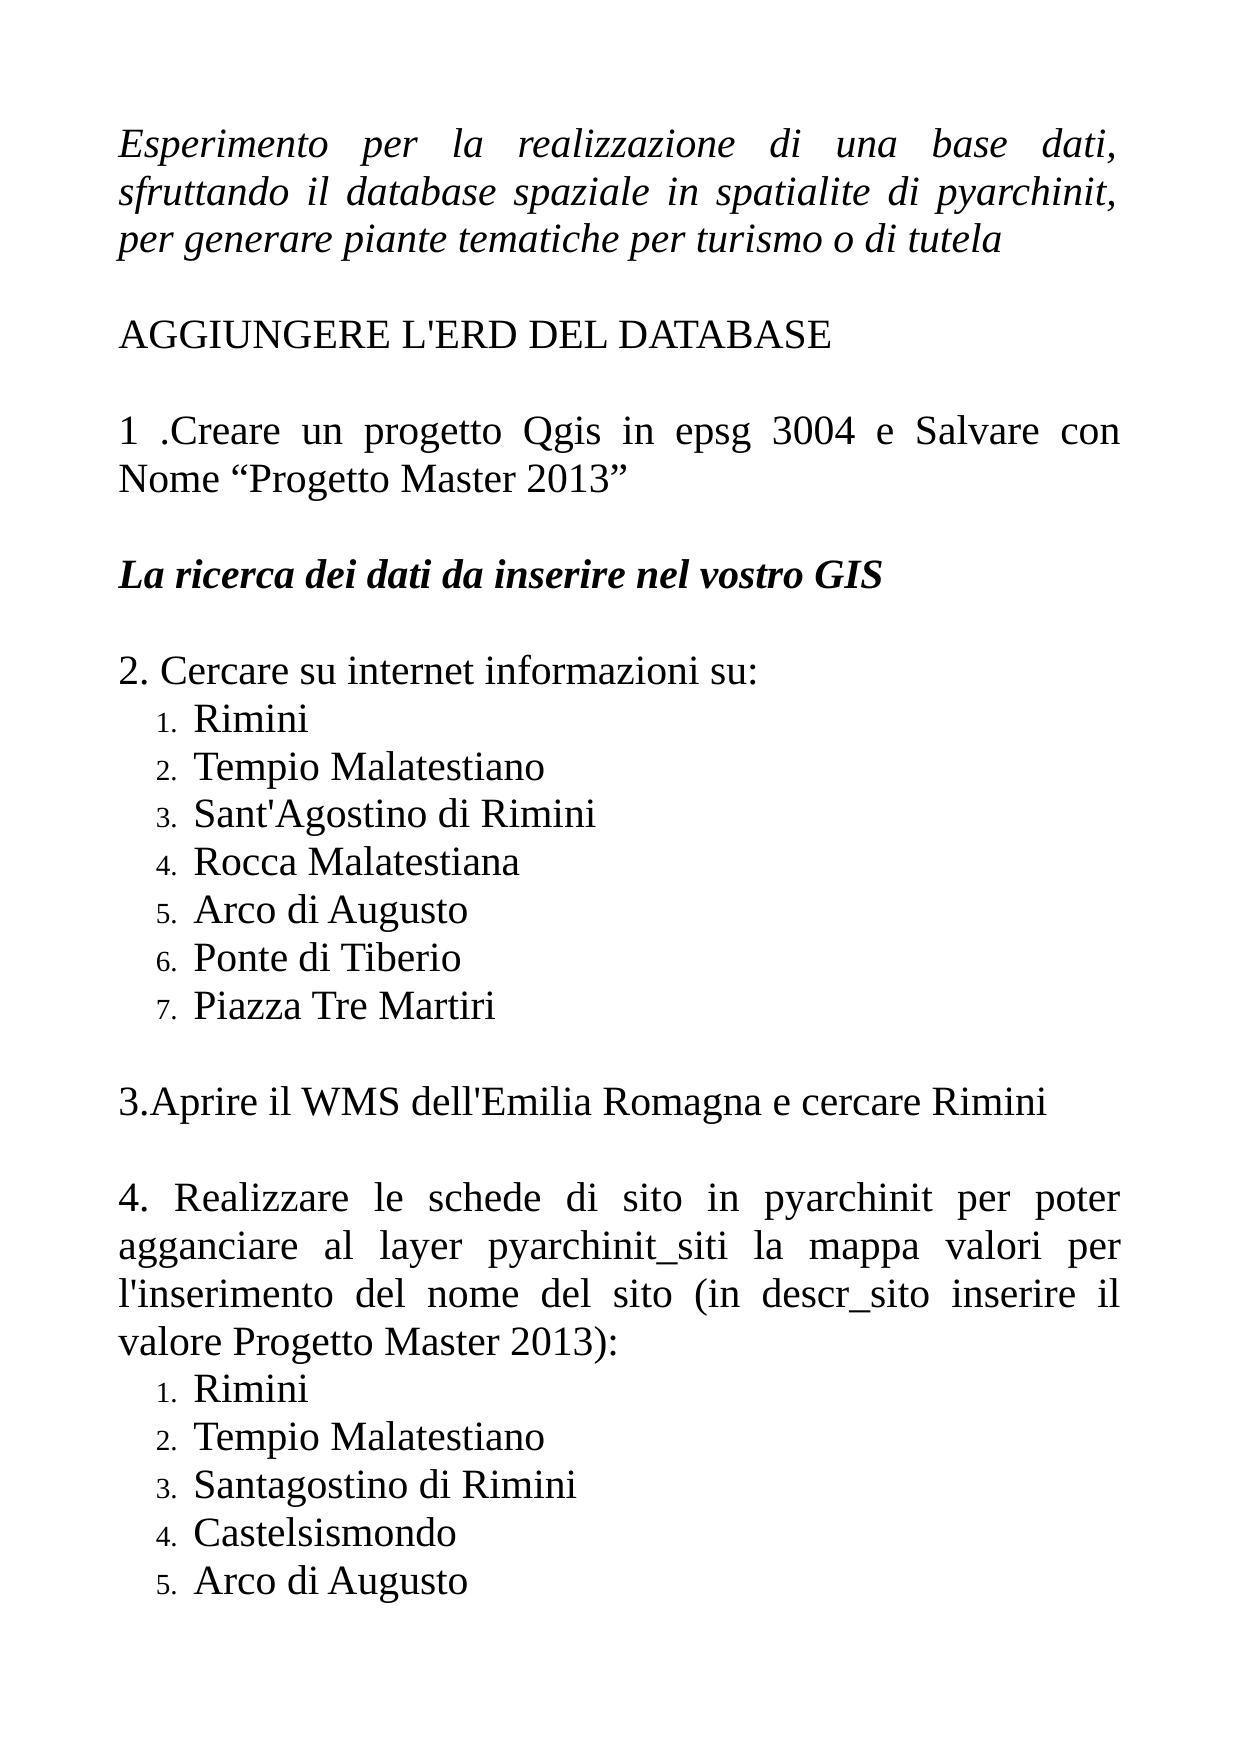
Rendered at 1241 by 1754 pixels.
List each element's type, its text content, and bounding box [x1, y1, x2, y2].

list Arco di Augusto [156, 1556, 1122, 1603]
text 2. Cercare su internet informazioni su: [118, 645, 1122, 693]
list Sant'Agostino di Rimini [156, 789, 1122, 837]
list Tempio Malatestiano [156, 741, 1122, 789]
list Santagostino di Rimini [156, 1460, 1122, 1508]
text 1 .Creare un progetto Qgis in epsg 3004 e Salvare con Nome “Progetto Master 2013” [118, 406, 1122, 501]
list Rimini [156, 693, 1122, 741]
list Piazza Tre Martiri [156, 981, 1122, 1028]
list Rimini [156, 1364, 1122, 1412]
list Castelsismondo [156, 1508, 1122, 1556]
text Esperimento per la realizzazione di una base dati, sfruttando il database spaziale in spatialite di pyarchinit, per generare piante tematiche per turismo o di tutela [118, 118, 1122, 262]
text La ricerca dei dati da inserire nel vostro GIS [118, 549, 1122, 597]
text 3.Aprire il WMS dell'Emilia Romagna e cercare Rimini [118, 1076, 1122, 1124]
list Tempio Malatestiano [156, 1412, 1122, 1460]
list Rocca Malatestiana [156, 837, 1122, 885]
text 4. Realizzare le schede di sito in pyarchinit per poter agganciare al layer pyarchinit_siti la mappa valori per l'inserimento del nome del sito (in descr_sito inserire il valore Progetto Master 2013): [118, 1172, 1122, 1364]
list Ponte di Tiberio [156, 933, 1122, 981]
list Arco di Augusto [156, 885, 1122, 933]
text AGGIUNGERE L'ERD DEL DATABASE [118, 310, 1122, 358]
